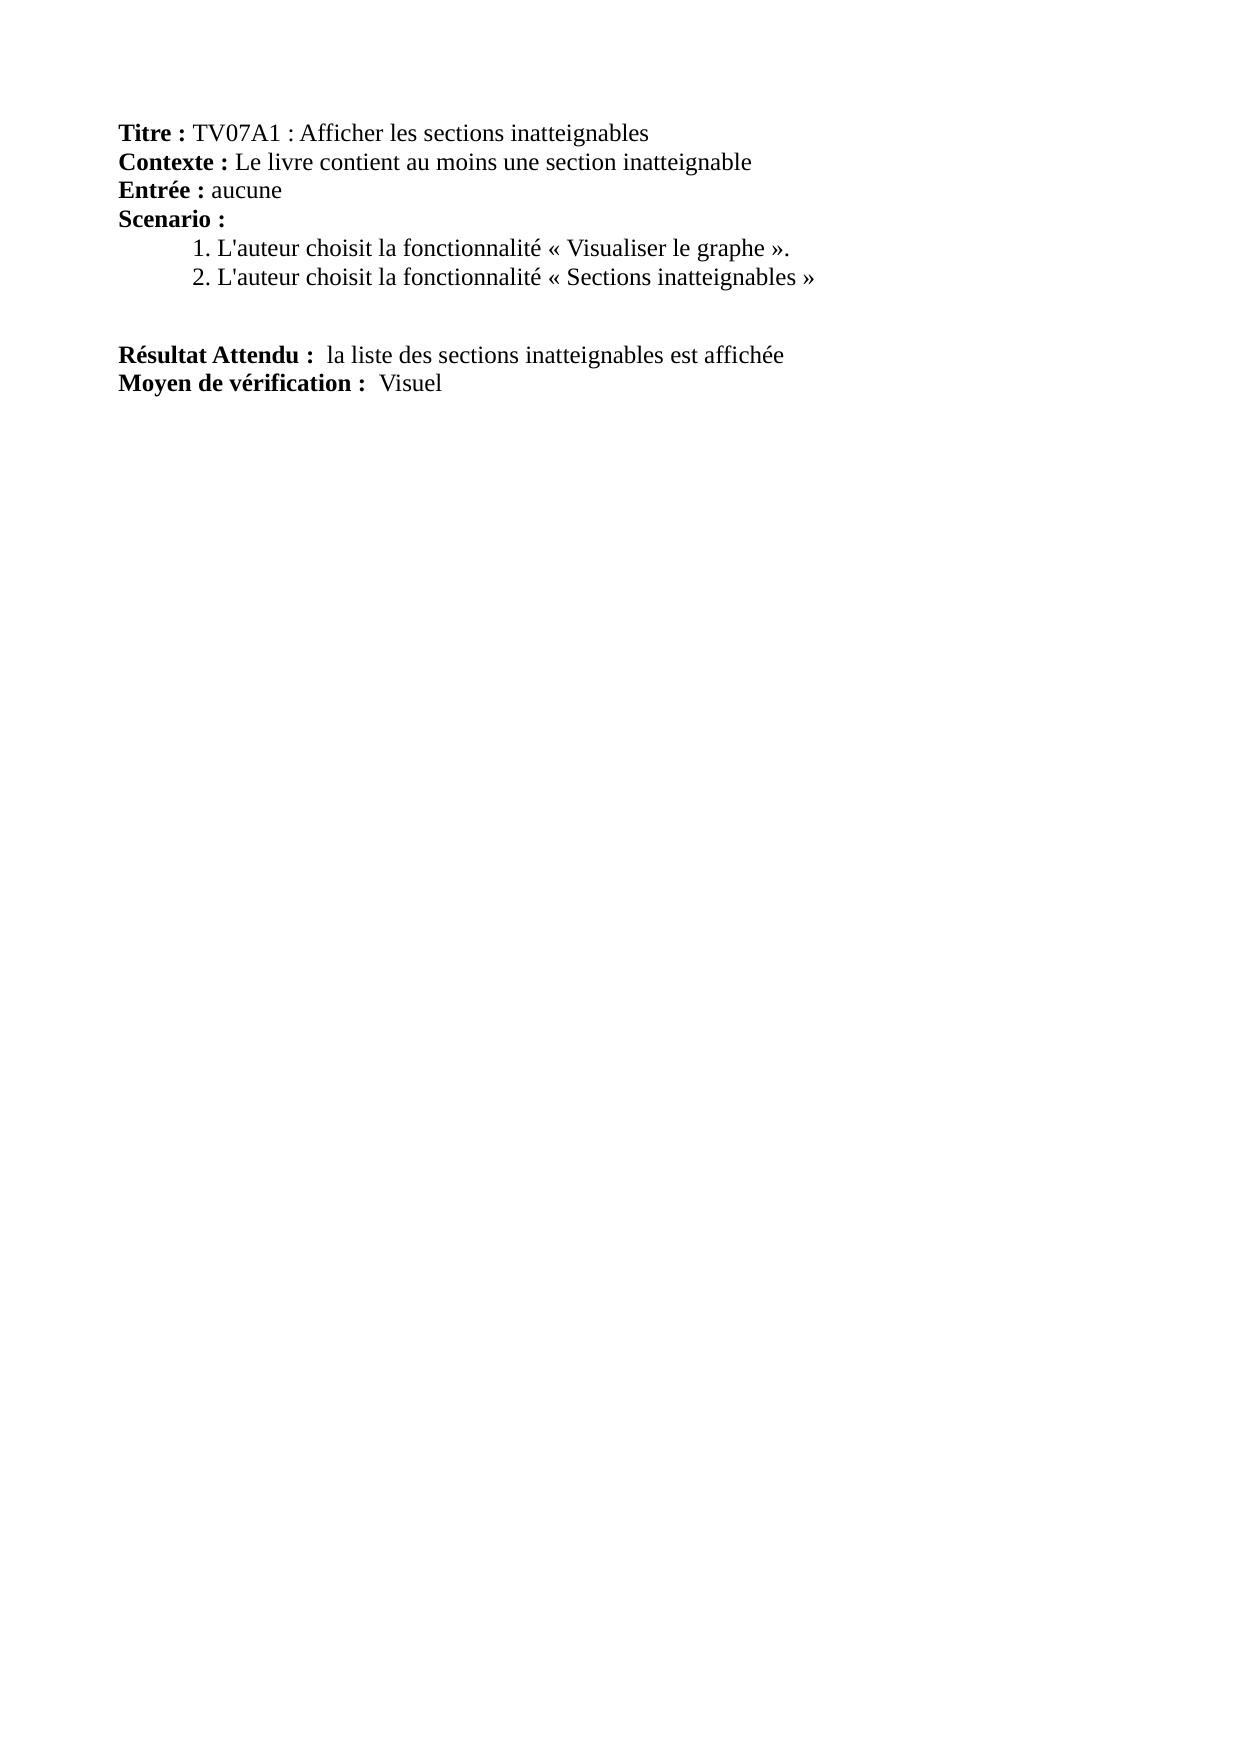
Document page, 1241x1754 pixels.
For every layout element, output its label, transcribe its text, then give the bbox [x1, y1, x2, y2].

text Contexte : Le livre contient au moins une section inatteignable [118, 147, 1122, 176]
text Titre : TV07A1 : Afficher les sections inatteignables [118, 118, 1122, 147]
text 2. L'auteur choisit la fonctionnalité « Sections inatteignables » [118, 262, 1122, 291]
text 1. L'auteur choisit la fonctionnalité « Visualiser le graphe ». [118, 233, 1122, 262]
text Moyen de vérification : Visuel [118, 368, 1122, 397]
text Résultat Attendu : la liste des sections inatteignables est affichée [118, 340, 1122, 368]
text Entrée : aucune [118, 176, 1122, 204]
text Scenario : [118, 204, 1122, 233]
